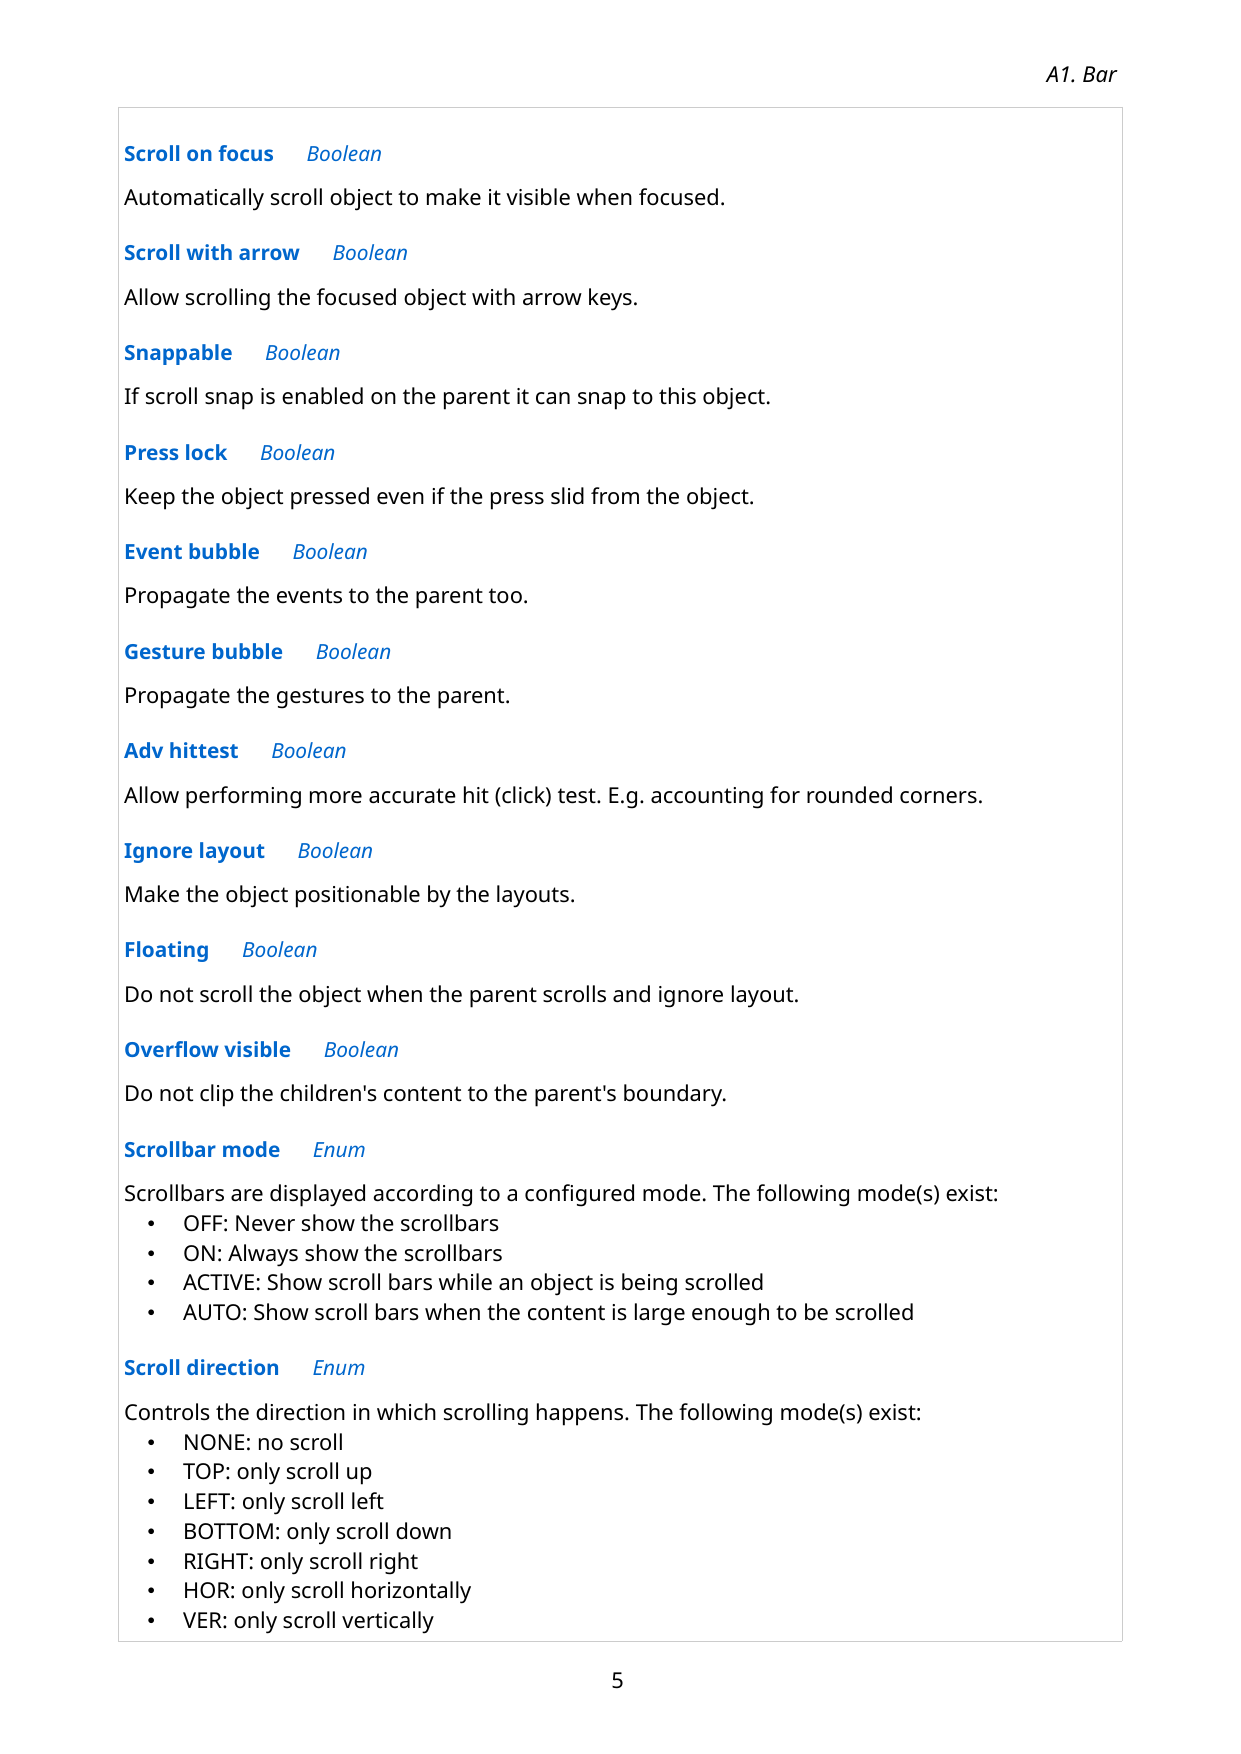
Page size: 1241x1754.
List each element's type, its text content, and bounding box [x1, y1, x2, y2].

table_cell Hidden EXPRESSION (boolean) Make the object hidden. Hidden flag type Enum Here we can choose whether the Hidden flag state will be calculated from the Expression or not. Clickable EXPRESSION (boolean) Make the object clickable by input devices. Clickable flag type Enum Here we can choose whether the Clickable flag state will be calculated from the Expression or not. Click focusable Boolean Add focused state to the object when clicked. Checkable Boolean Toggle checked state when the object is clicked. Scrollable Boolean Make the object scrollable. Scroll elastic Boolean Allow scrolling inside but with slower speed. Scroll momentum Boolean Make the object scroll further when "thrown". Scroll one Boolean Allow scrolling only one snappable children. Scroll chain hor Boolean Allow propagating the horizontal scroll to a parent. Scroll chain ver Boolean Allow propagating the vertical scroll to a parent. Scroll on focus Boolean Automatically scroll object to make it visible when focused. Scroll with arrow Boolean Allow scrolling the focused object with arrow keys. Snappable Boolean If scroll snap is enabled on the parent it can snap to this object. Press lock Boolean Keep the object pressed even if the press slid from the object. Event bubble Boolean Propagate the events to the parent too. Gesture bubble Boolean Propagate the gestures to the parent. Adv hittest Boolean Allow performing more accurate hit (click) test. E.g. accounting for rounded corners. Ignore layout Boolean Make the object positionable by the layouts. Floating Boolean Do not scroll the object when the parent scrolls and ignore layout. Overflow visible Boolean Do not clip the children's content to the parent's boundary. Scrollbar mode Enum Scrollbars are displayed according to a configured mode. The following mode(s) exist: OFF: Never show the scrollbars ON: Always show the scrollbars ACTIVE: Show scroll bars while an object is being scrolled AUTO: Show scroll bars when the content is large enough to be scrolled Scroll direction Enum Controls the direction in which scrolling happens. The following mode(s) exist: NONE: no scroll TOP: only scroll up LEFT: only scroll left BOTTOM: only scroll down RIGHT: only scroll right HOR: only scroll horizontally VER: only scroll vertically ALL: scroll any directions Scroll snap X Enum The children of an object can be snapped according to specific rules when scrolling ends. An object can align snapped children in four ways: NONE: Snapping is disabled. (default) START: Align the children to the left side of a scrolled object END: Align the children to the right side of a scrolled object CENTER: Align the children to the center of a scrolled object Scroll snap Y Enum The children of an object can be snapped according to specific rules when scrolling ends. An object can align snapped children in four ways: NONE: Snapping is disabled. (default) START: Align the children to the top side of a scrolled object END: Align the children to the bottom side of a scrolled object CENTER: Align the children to the center of a scrolled object [119, 108, 1122, 1641]
